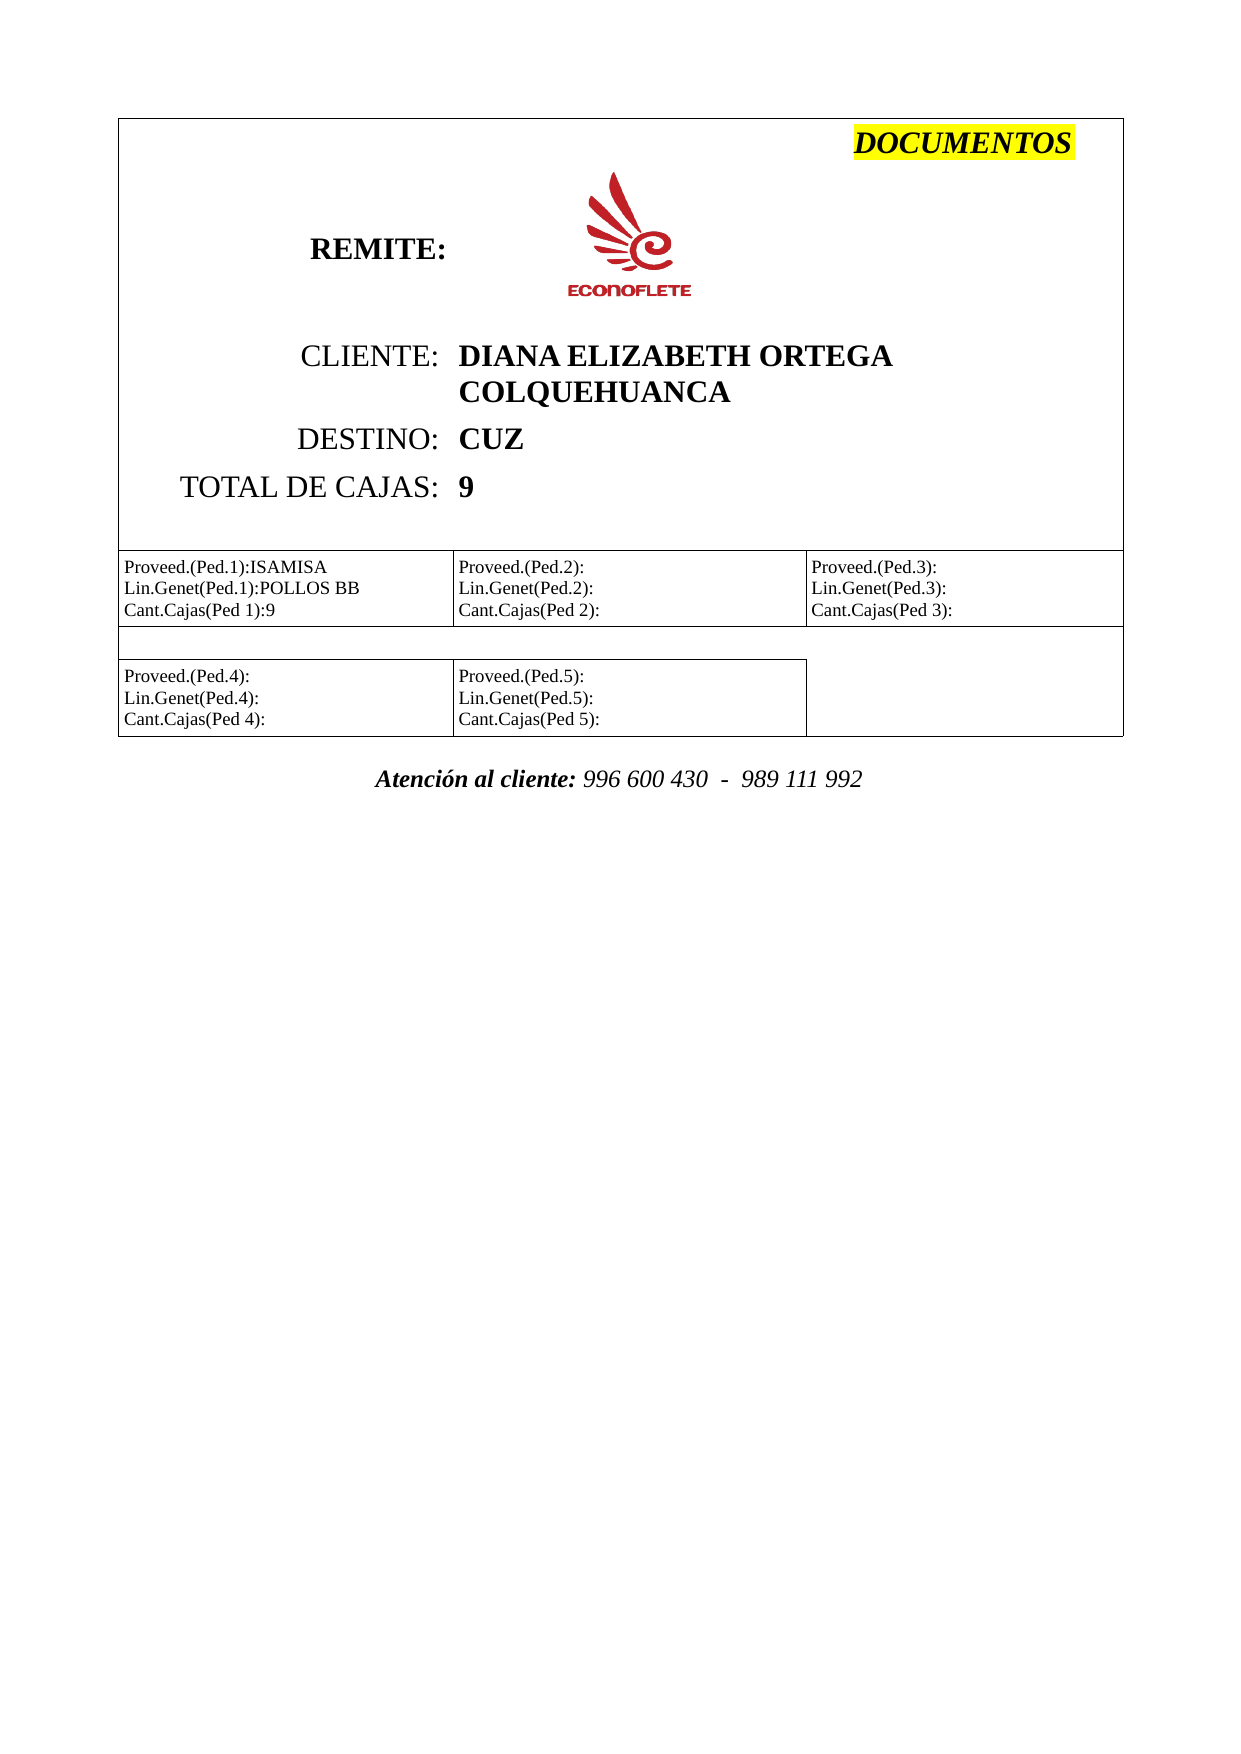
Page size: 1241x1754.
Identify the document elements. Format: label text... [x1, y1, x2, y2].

table_header [453, 119, 806, 166]
table_cell 9 [453, 462, 1123, 510]
table_cell [806, 415, 1123, 462]
table_cell Proveed.(Ped.1):ISAMISA Lin.Genet(Ped.1):POLLOS BB Cant.Cajas(Ped 1):9 [119, 551, 453, 626]
table_cell DESTINO: [119, 415, 453, 462]
table_cell [806, 627, 1123, 659]
table_cell Proveed.(Ped.3): Lin.Genet(Ped.3): Cant.Cajas(Ped 3): [807, 551, 1123, 626]
table_cell CUZ [453, 415, 806, 462]
table_cell REMITE: [119, 166, 453, 332]
table_cell [806, 166, 1123, 332]
table_header DOCUMENTOS [806, 119, 1123, 166]
text Atención al cliente: 996 600 430 - 989 111 992 [118, 764, 1122, 793]
table_cell [453, 627, 806, 659]
table_cell TOTAL DE CAJAS: [119, 462, 453, 510]
table_cell [807, 659, 1123, 736]
picture [552, 171, 707, 297]
table_cell [806, 510, 1123, 550]
table_cell CLIENTE: [119, 332, 453, 415]
table_cell DIANA ELIZABETH ORTEGA COLQUEHUANCA [453, 332, 1123, 415]
table_cell Proveed.(Ped.2): Lin.Genet(Ped.2): Cant.Cajas(Ped 2): [454, 551, 806, 626]
table_cell [453, 166, 806, 332]
table_cell [119, 510, 453, 550]
table_cell Proveed.(Ped.5): Lin.Genet(Ped.5): Cant.Cajas(Ped 5): [454, 660, 806, 736]
table_cell [453, 510, 806, 550]
table_cell Proveed.(Ped.4): Lin.Genet(Ped.4): Cant.Cajas(Ped 4): [119, 660, 453, 736]
table_header [119, 119, 453, 166]
table_cell [119, 627, 453, 659]
